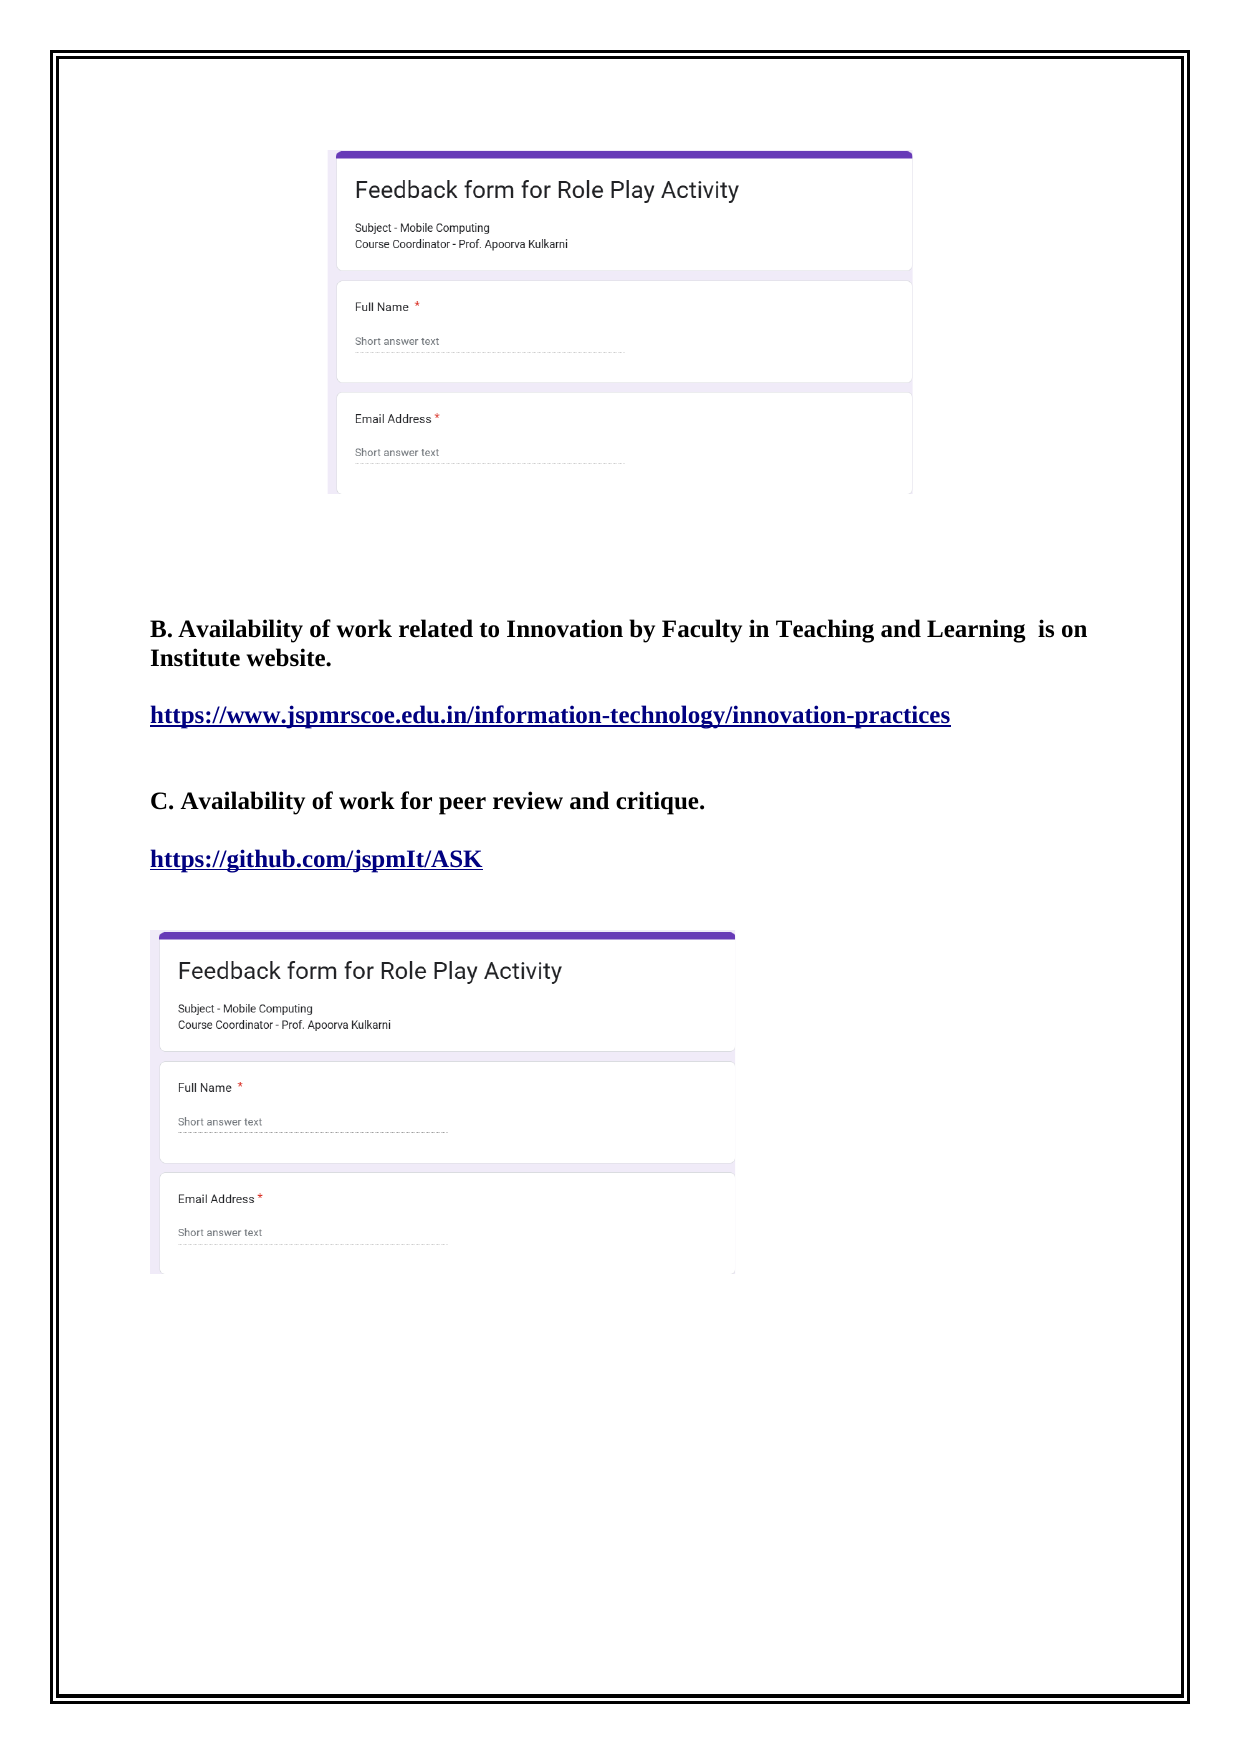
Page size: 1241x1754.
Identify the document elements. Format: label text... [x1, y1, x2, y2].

text B. Availability of work related to Innovation by Faculty in Teaching and Learning is on Institute website. [150, 614, 1090, 671]
text https://www.jspmrscoe.edu.in/information-technology/innovation-practices [150, 700, 1090, 729]
text https://github.com/jspmIt/ASK [150, 844, 1090, 873]
text C. Availability of work for peer review and critique. [150, 786, 1090, 815]
